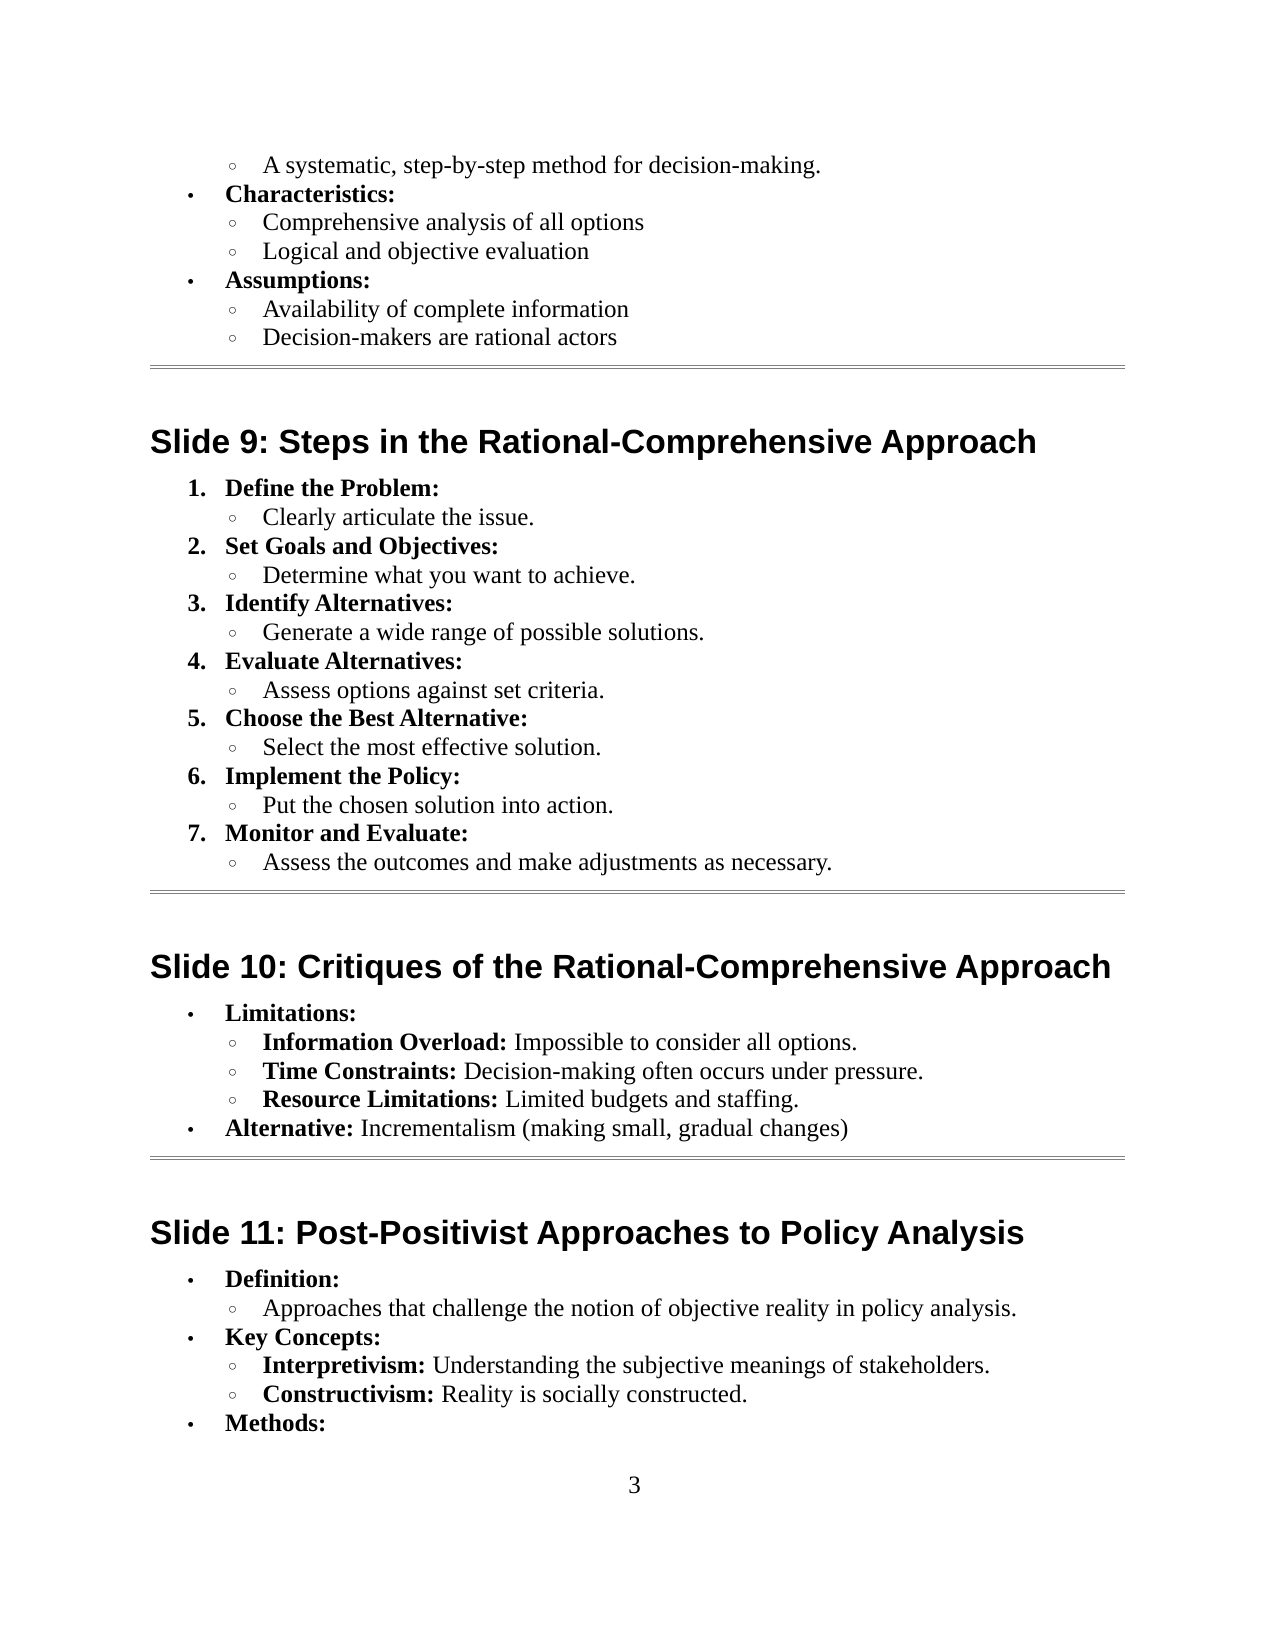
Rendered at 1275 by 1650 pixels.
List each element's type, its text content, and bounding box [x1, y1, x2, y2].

list Alternative: Incrementalism (making small, gradual changes) [187, 1113, 1125, 1142]
list Define the Problem: [187, 473, 1125, 502]
list Definition: [187, 1264, 1125, 1293]
list Generate a wide range of possible solutions. [225, 617, 1125, 646]
list Constructivism: Reality is socially constructed. [225, 1379, 1125, 1408]
list Assumptions: [187, 265, 1125, 294]
list Limitations: [187, 998, 1125, 1027]
list Select the most effective solution. [225, 732, 1125, 761]
list Assess options against set criteria. [225, 675, 1125, 703]
list Time Constraints: Decision-making often occurs under pressure. [225, 1056, 1125, 1084]
list Availability of complete information [225, 294, 1125, 322]
list Characteristics: [187, 179, 1125, 207]
list Assess the outcomes and make adjustments as necessary. [225, 847, 1125, 876]
list Comprehensive analysis of all options [225, 207, 1125, 236]
list Approaches that challenge the notion of objective reality in policy analysis. [225, 1293, 1125, 1322]
list Put the chosen solution into action. [225, 790, 1125, 818]
list Determine what you want to achieve. [225, 560, 1125, 588]
list Evaluate Alternatives: [187, 646, 1125, 675]
list Set Goals and Objectives: [187, 531, 1125, 560]
list Decision-makers are rational actors [225, 322, 1125, 351]
list Key Concepts: [187, 1322, 1125, 1351]
list Information Overload: Impossible to consider all options. [225, 1027, 1125, 1056]
subtitle Slide 10: Critiques of the Rational-Comprehensive Approach [150, 947, 1125, 986]
list Identify Alternatives: [187, 588, 1125, 617]
list A systematic, step-by-step method for decision-making. [225, 150, 1125, 179]
list Choose the Best Alternative: [187, 703, 1125, 732]
list Monitor and Evaluate: [187, 818, 1125, 847]
subtitle Slide 9: Steps in the Rational-Comprehensive Approach [150, 422, 1125, 461]
subtitle Slide 11: Post-Positivist Approaches to Policy Analysis [150, 1213, 1125, 1252]
list Resource Limitations: Limited budgets and staffing. [225, 1084, 1125, 1113]
list Interpretivism: Understanding the subjective meanings of stakeholders. [225, 1351, 1125, 1379]
list Methods: [187, 1408, 1125, 1437]
list Implement the Policy: [187, 761, 1125, 790]
list Clearly articulate the issue. [225, 502, 1125, 531]
list Logical and objective evaluation [225, 236, 1125, 265]
